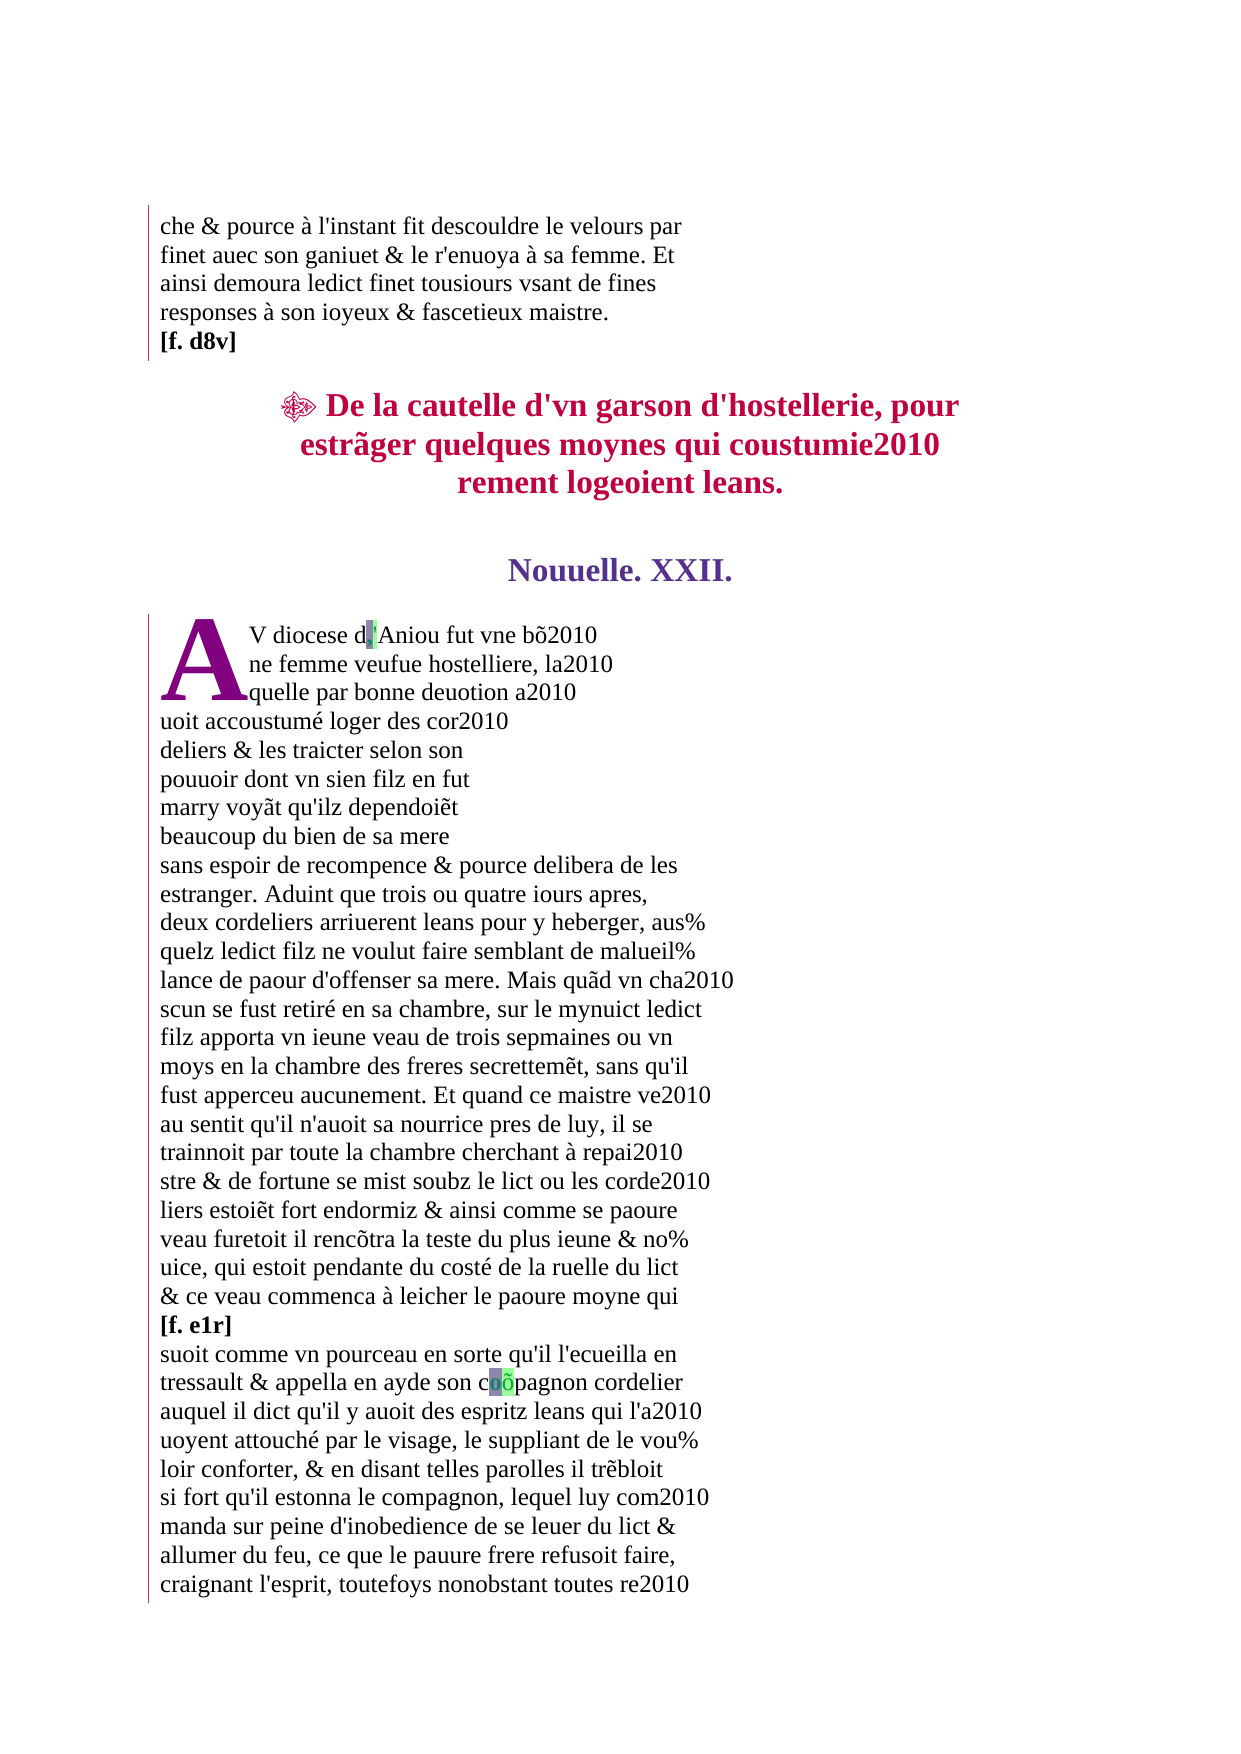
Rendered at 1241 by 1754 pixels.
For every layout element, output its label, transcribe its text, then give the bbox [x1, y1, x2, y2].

text [f. d8v] [149, 326, 1093, 361]
text che & pource à l'instant fit descouldre le velours par finet auec son ganiuet & le r'enuoya à sa femme. Et ainsi demoura ledict finet tousiours vsant de fines responses à son ioyeux & fascetieux maistre. [149, 205, 1093, 326]
text ❧ De la cautelle d'vn garson d'hostellerie, pour estrãger quelques moynes qui coustumie2010 rement logeoient leans. [148, 386, 1093, 501]
text AV diocese d,'Aniou fut vne bõ2010 ne femme veufue hostelliere, la2010 quelle par bonne deuotion a2010 uoit accoustumé loger des cor2010 deliers & les traicter selon son pouuoir dont vn sien filz en fut marry voyãt qu'ilz dependoiẽt beaucoup du bien de sa mere sans espoir de recompence & pource delibera de les estranger. Aduint que trois ou quatre iours apres, deux cordeliers arriuerent leans pour y heberger, aus% quelz ledict filz ne voulut faire semblant de malueil% lance de paour d'offenser sa mere. Mais quãd vn cha2010 scun se fust retiré en sa chambre, sur le mynuict ledict filz apporta vn ieune veau de trois sepmaines ou vn moys en la chambre des freres secrettemẽt, sans qu'il fust apperceu aucunement. Et quand ce maistre ve2010 au sentit qu'il n'auoit sa nourrice pres de luy, il se trainnoit par toute la chambre cherchant à repai2010 stre & de fortune se mist soubz le lict ou les corde2010 liers estoiẽt fort endormiz & ainsi comme se paoure veau furetoit il rencõtra la teste du plus ieune & no% uice, qui estoit pendante du costé de la ruelle du lict & ce veau commenca à leicher le paoure moyne qui [f. e1r] suoit comme vn pourceau en sorte qu'il l'ecueilla en tressault & appella en ayde son coõpagnon cordelier auquel il dict qu'il y auoit des espritz leans qui l'a2010 uoyent attouché par le visage, le suppliant de le vou% loir conforter, & en disant telles parolles il trẽbloit si fort qu'il estonna le compagnon, lequel luy com2010 manda sur peine d'inobedience de se leuer du lict & allumer du feu, ce que le pauure frere refusoit faire, craignant l'esprit, toutefoys nonobstant toutes re2010 [149, 614, 1093, 1603]
text Nouuelle. XXII. [148, 551, 1093, 589]
